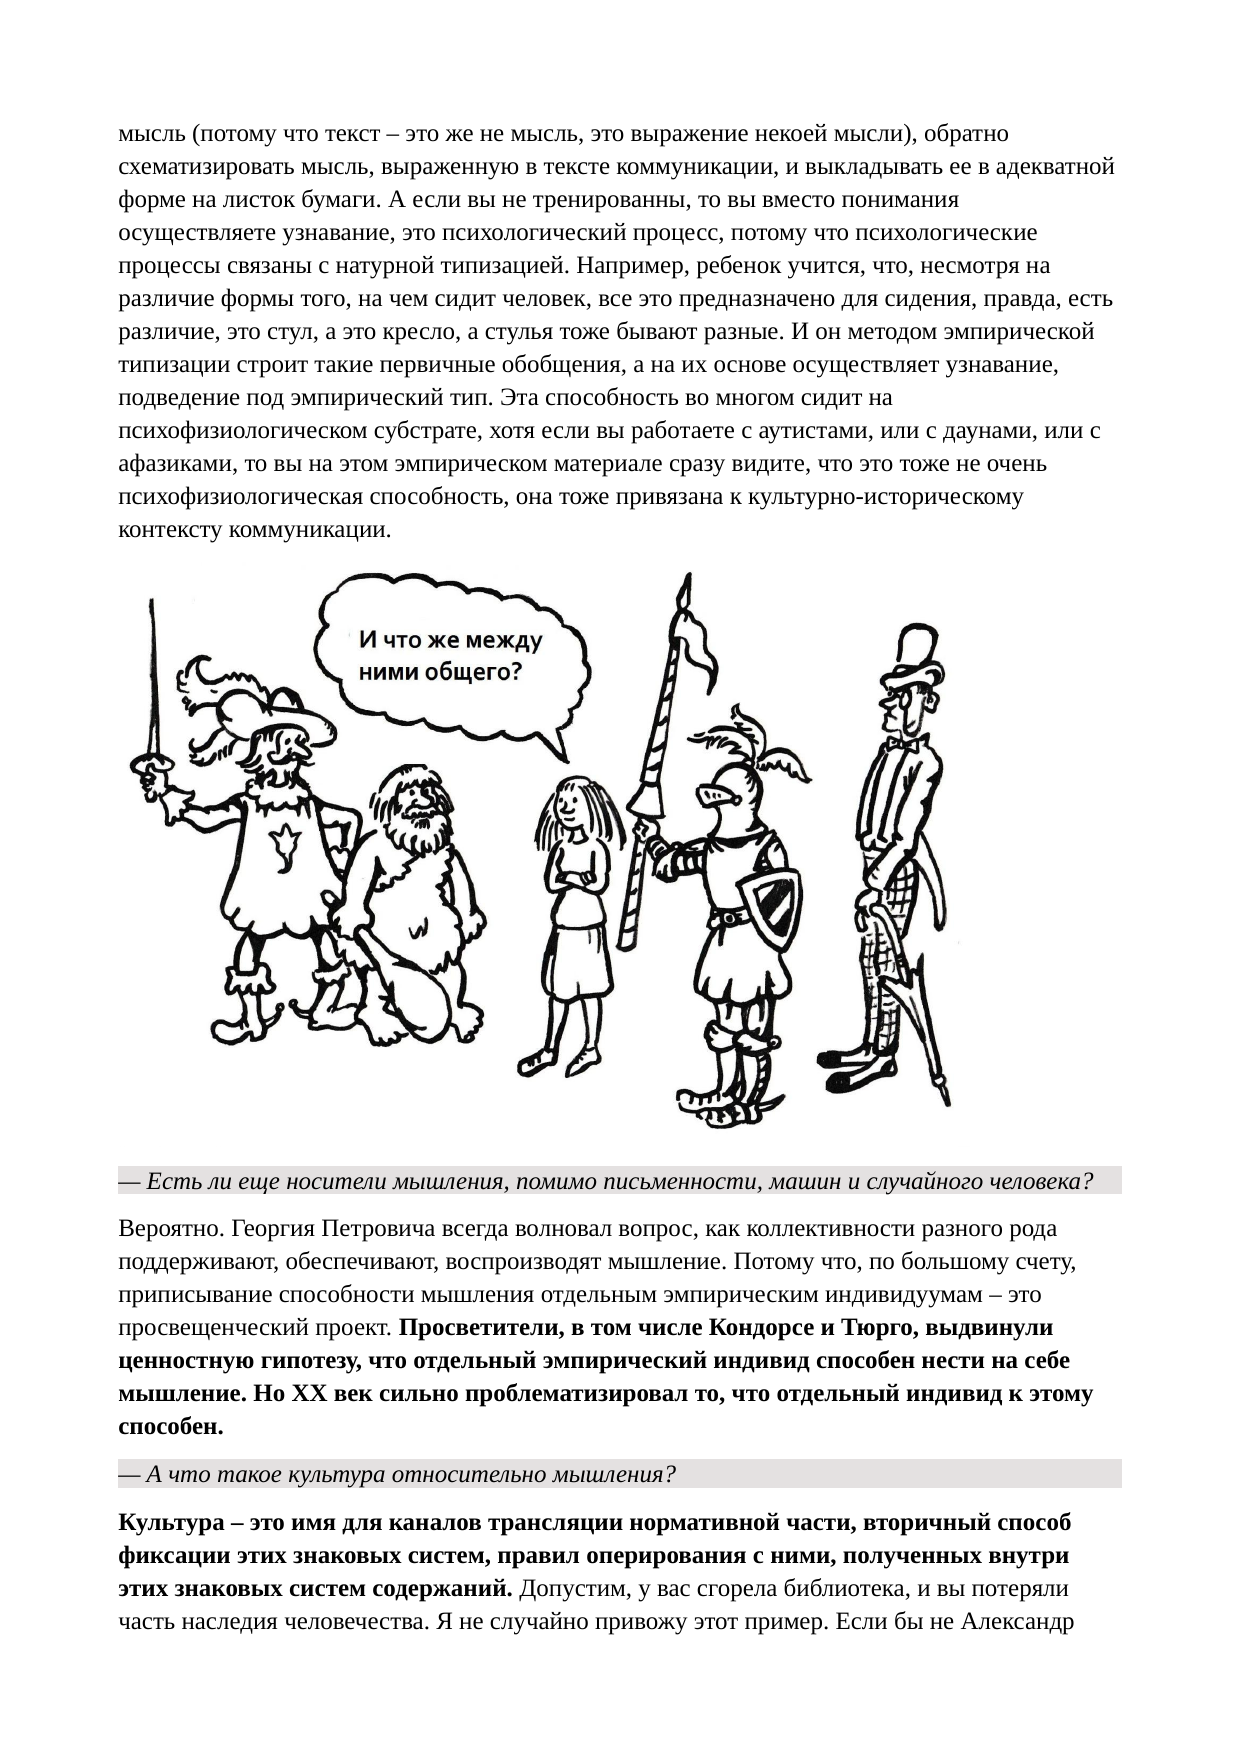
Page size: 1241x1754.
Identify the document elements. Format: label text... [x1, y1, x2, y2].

text Вероятно. Георгия Петровича всегда волновал вопрос, как коллективности разного рода поддерживают, обеспечивают, воспроизводят мышление. Потому что, по большому счету, приписывание способности мышления отдельным эмпирическим индивидуумам – это просвещенческий проект. Просветители, в том числе Кондорсе и Тюрго, выдвинули ценностную гипотезу, что отдельный эмпирический индивид способен нести на себе мышление. Но ХХ век сильно проблематизировал то, что отдельный индивид к этому способен. [118, 1213, 1122, 1440]
text — Есть ли еще носители мышления, помимо письменности, машин и случайного человека? [118, 1166, 1122, 1194]
text Культура – это имя для каналов трансляции нормативной части, вторичный способ фиксации этих знаковых систем, правил оперирования с ними, полученных внутри этих знаковых систем содержаний. Допустим, у вас сгорела библиотека, и вы потеряли часть наследия человечества. Я не случайно привожу этот пример. Если бы не Александр [118, 1507, 1122, 1634]
text — А что такое культура относительно мышления? [118, 1459, 1122, 1488]
text мысль (потому что текст – это же не мысль, это выражение некоей мысли), обратно схематизировать мысль, выраженную в тексте коммуникации, и выкладывать ее в адекватной форме на листок бумаги. А если вы не тренированны, то вы вместо понимания осуществляете узнавание, это психологический процесс, потому что психологические процессы связаны с натурной типизацией. Например, ребенок учится, что, несмотря на различие формы того, на чем сидит человек, все это предназначено для сидения, правда, есть различие, это стул, а это кресло, а стулья тоже бывают разные. И он методом эмпирической типизации строит такие первичные обобщения, а на их основе осуществляет узнавание, подведение под эмпирический тип. Эта способность во многом сидит на психофизиологическом субстрате, хотя если вы работаете с аутистами, или с даунами, или с афазиками, то вы на этом эмпирическом материале сразу видите, что это тоже не очень психофизиологическая способность, она тоже привязана к культурно-историческому контексту коммуникации. [118, 118, 1122, 543]
picture [118, 562, 971, 1147]
